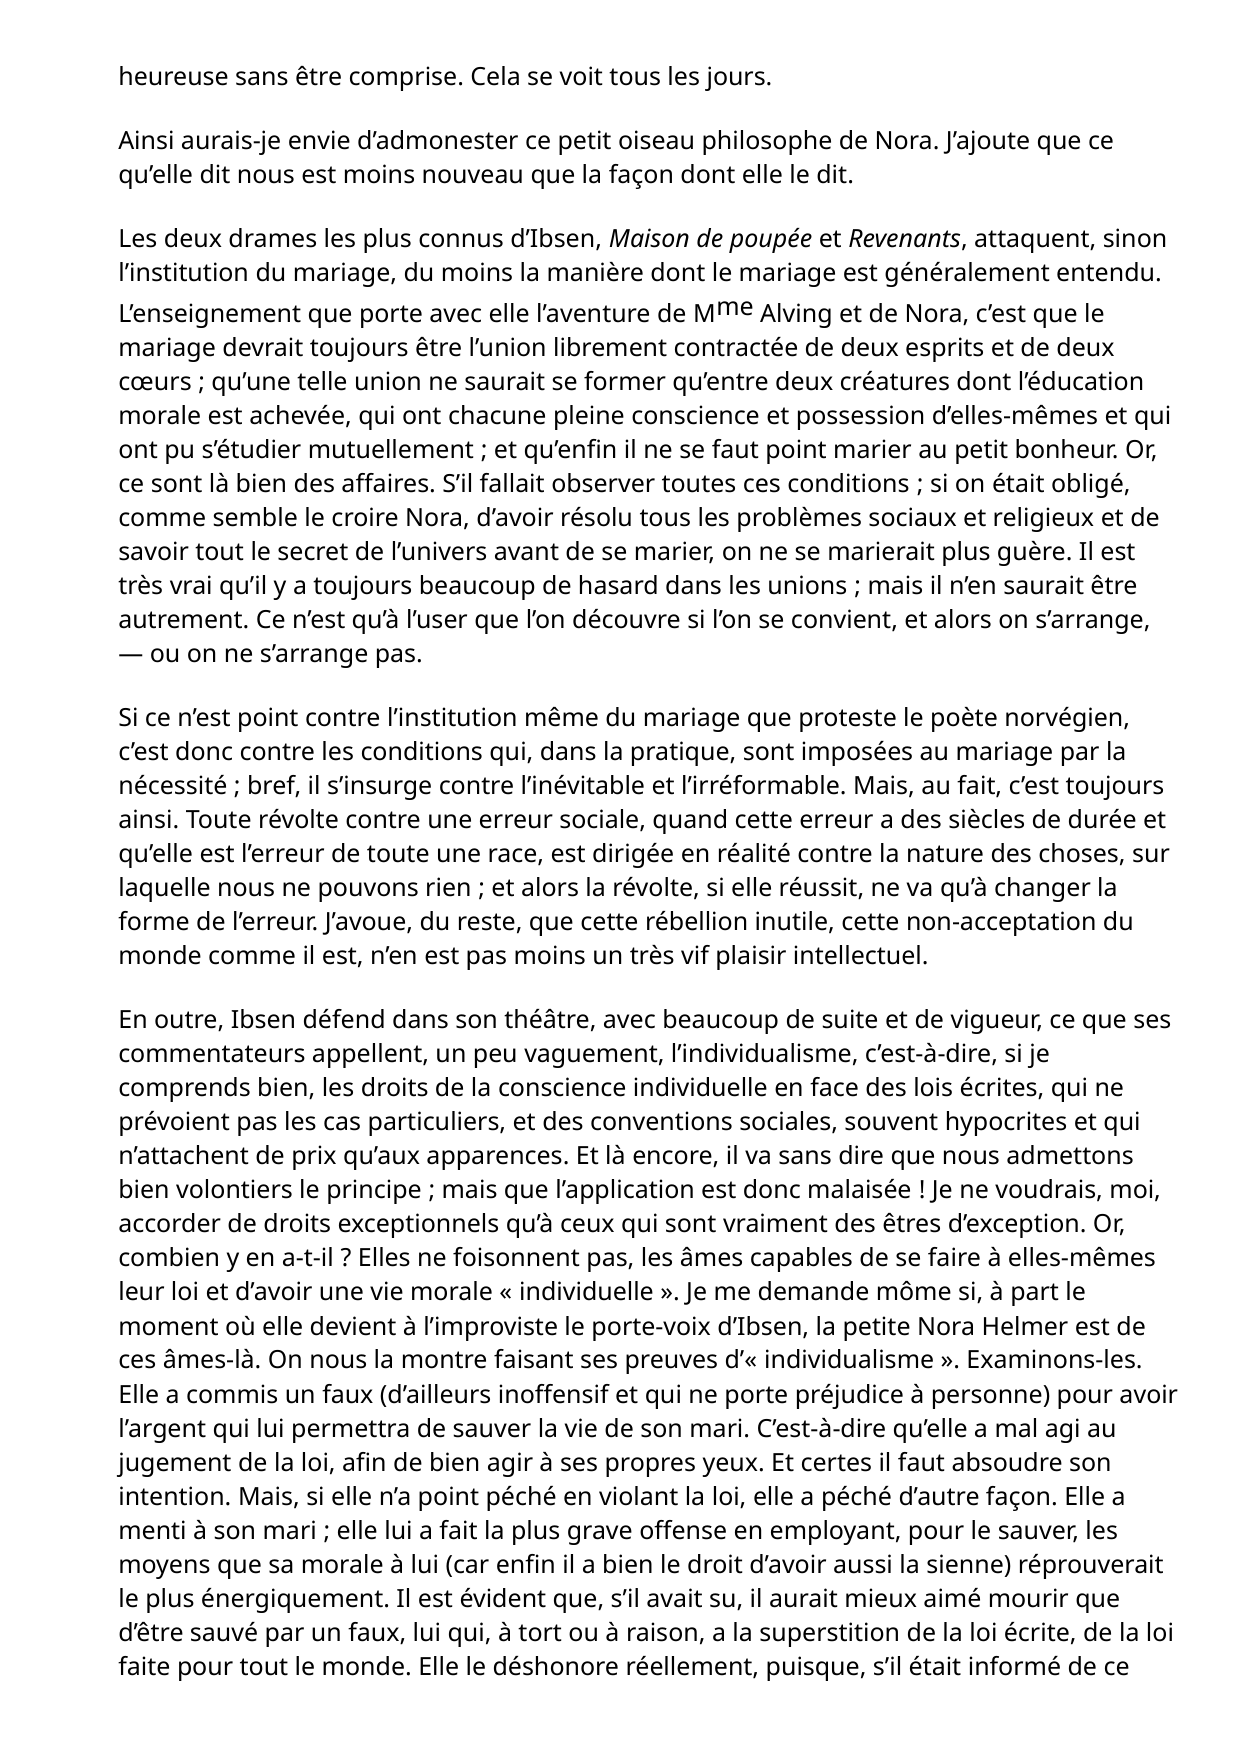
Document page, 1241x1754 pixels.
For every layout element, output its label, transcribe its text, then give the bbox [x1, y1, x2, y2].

text heureuse sans être comprise. Cela se voit tous les jours. [118, 59, 1181, 93]
text Les deux drames les plus connus d’Ibsen, Maison de poupée et Revenants, attaquent, sinon l’institution du mariage, du moins la manière dont le mariage est généralement entendu. L’enseignement que porte avec elle l’aventure de Mme Alving et de Nora, c’est que le mariage devrait toujours être l’union librement contractée de deux esprits et de deux cœurs ; qu’une telle union ne saurait se former qu’entre deux créatures dont l’éducation morale est achevée, qui ont chacune pleine conscience et possession d’elles-mêmes et qui ont pu s’étudier mutuellement ; et qu’enfin il ne se faut point marier au petit bonheur. Or, ce sont là bien des affaires. S’il fallait observer toutes ces conditions ; si on était obligé, comme semble le croire Nora, d’avoir résolu tous les problèmes sociaux et religieux et de savoir tout le secret de l’univers avant de se marier, on ne se marierait plus guère. Il est très vrai qu’il y a toujours beaucoup de hasard dans les unions ; mais il n’en saurait être autrement. Ce n’est qu’à l’user que l’on découvre si l’on se convient, et alors on s’arrange, — ou on ne s’arrange pas. [118, 220, 1181, 670]
text En outre, Ibsen défend dans son théâtre, avec beaucoup de suite et de vigueur, ce que ses commentateurs appellent, un peu vaguement, l’individualisme, c’est-à-dire, si je comprends bien, les droits de la conscience individuelle en face des lois écrites, qui ne prévoient pas les cas particuliers, et des conventions sociales, souvent hypocrites et qui n’attachent de prix qu’aux apparences. Et là encore, il va sans dire que nous admettons bien volontiers le principe ; mais que l’application est donc malaisée ! Je ne voudrais, moi, accorder de droits exceptionnels qu’à ceux qui sont vraiment des êtres d’exception. Or, combien y en a-t-il ? Elles ne foisonnent pas, les âmes capables de se faire à elles-mêmes leur loi et d’avoir une vie morale « individuelle ». Je me demande môme si, à part le moment où elle devient à l’improviste le porte-voix d’Ibsen, la petite Nora Helmer est de ces âmes-là. On nous la montre faisant ses preuves d’« individualisme ». Examinons-les. Elle a commis un faux (d’ailleurs inoffensif et qui ne porte préjudice à personne) pour avoir l’argent qui lui permettra de sauver la vie de son mari. C’est-à-dire qu’elle a mal agi au jugement de la loi, afin de bien agir à ses propres yeux. Et certes il faut absoudre son intention. Mais, si elle n’a point péché en violant la loi, elle a péché d’autre façon. Elle a menti à son mari ; elle lui a fait la plus grave offense en employant, pour le sauver, les moyens que sa morale à lui (car enfin il a bien le droit d’avoir aussi la sienne) réprouverait le plus énergiquement. Il est évident que, s’il avait su, il aurait mieux aimé mourir que d’être sauvé par un faux, lui qui, à tort ou à raison, a la superstition de la loi écrite, de la loi faite pour tout le monde. Elle le déshonore réellement, puisque, s’il était informé de ce [118, 1002, 1181, 1683]
text Ainsi aurais-je envie d’admonester ce petit oiseau philosophe de Nora. J’ajoute que ce qu’elle dit nous est moins nouveau que la façon dont elle le dit. [118, 123, 1181, 191]
text Si ce n’est point contre l’institution même du mariage que proteste le poète norvégien, c’est donc contre les conditions qui, dans la pratique, sont imposées au mariage par la nécessité ; bref, il s’insurge contre l’inévitable et l’irréformable. Mais, au fait, c’est toujours ainsi. Toute révolte contre une erreur sociale, quand cette erreur a des siècles de durée et qu’elle est l’erreur de toute une race, est dirigée en réalité contre la nature des choses, sur laquelle nous ne pouvons rien ; et alors la révolte, si elle réussit, ne va qu’à changer la forme de l’erreur. J’avoue, du reste, que cette rébellion inutile, cette non-acceptation du monde comme il est, n’en est pas moins un très vif plaisir intellectuel. [118, 699, 1181, 972]
